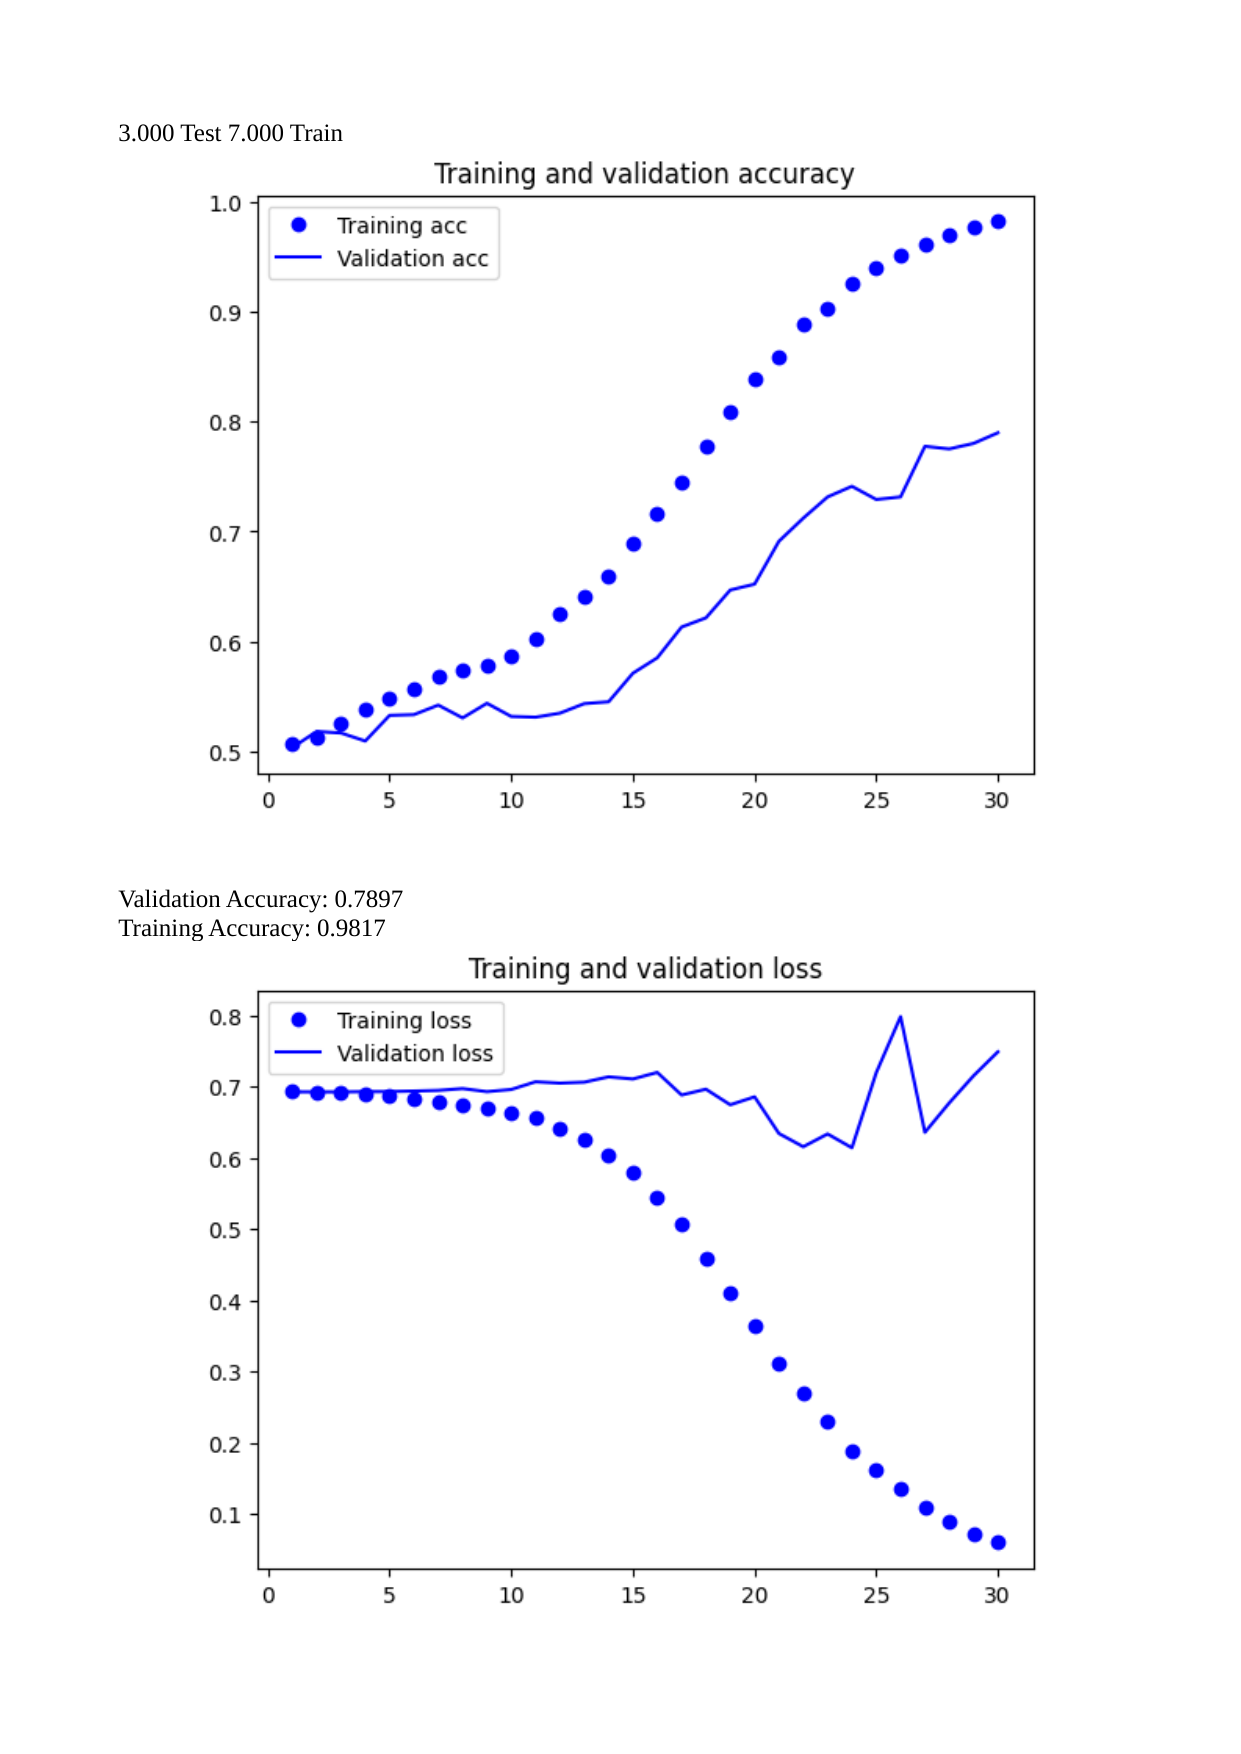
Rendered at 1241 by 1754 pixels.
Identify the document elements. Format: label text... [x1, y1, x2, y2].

text 3.000 Test 7.000 Train [118, 118, 1122, 147]
text Training Accuracy: 0.9817 [118, 913, 1122, 942]
picture [192, 941, 1048, 1622]
text Validation Accuracy: 0.7897 [118, 884, 1122, 913]
picture [192, 146, 1048, 827]
